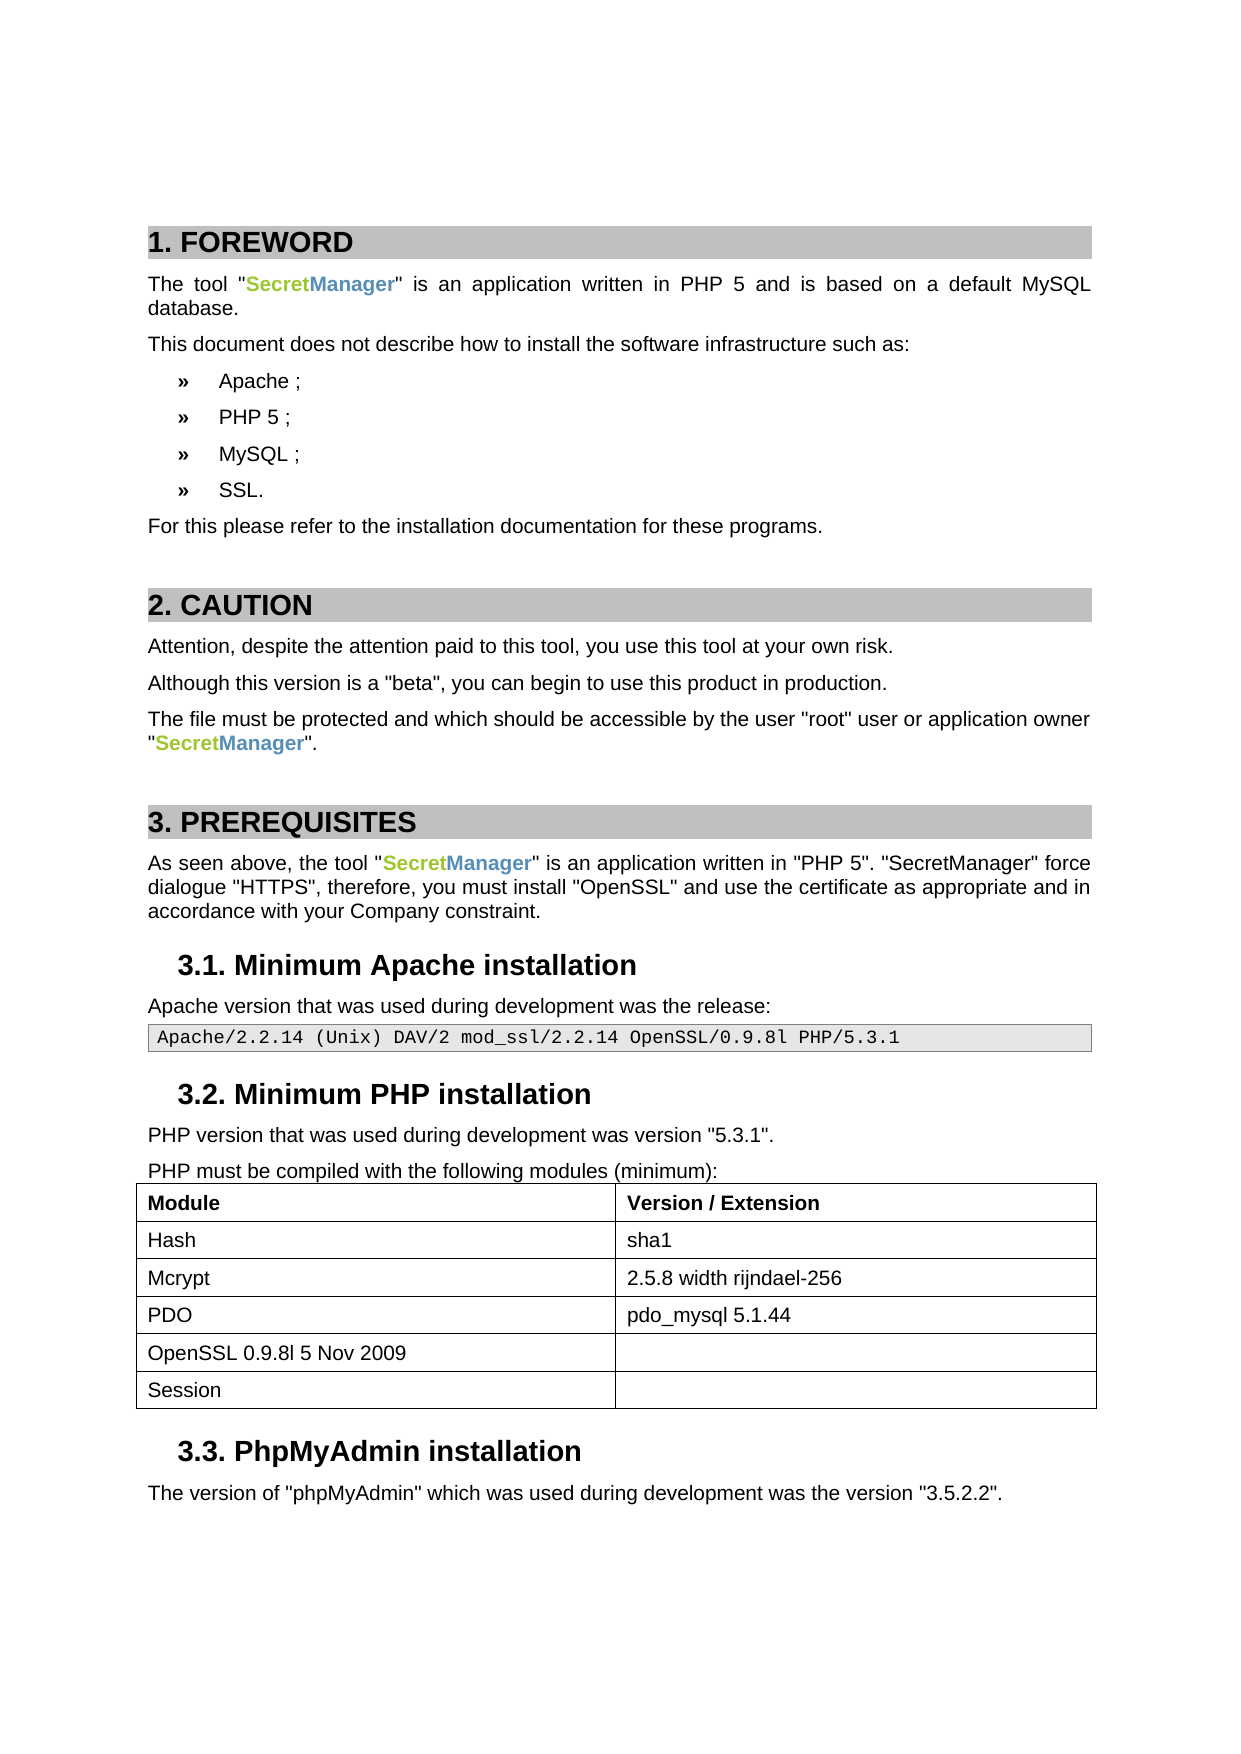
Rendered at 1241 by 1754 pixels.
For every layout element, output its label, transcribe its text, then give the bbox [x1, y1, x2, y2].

table_cell OpenSSL 0.9.8l 5 Nov 2009 [137, 1334, 615, 1371]
text The file must be protected and which should be accessible by the user "root" user or application owner "SecretManager". [148, 707, 1092, 755]
list Apache ; [177, 368, 1092, 392]
list SSL. [177, 478, 1092, 502]
subtitle Caution [148, 588, 1092, 622]
subtitle Minimum PHP installation [177, 1077, 1092, 1110]
table_header Version / Extension [616, 1184, 1096, 1221]
text For this please refer to the installation documentation for these programs. [148, 514, 1092, 538]
text This document does not describe how to install the software infrastructure such as: [148, 332, 1092, 356]
list PHP 5 ; [177, 405, 1092, 429]
text As seen above, the tool "SecretManager" is an application written in "PHP 5". "SecretManager" force dialogue "HTTPS", therefore, you must install "OpenSSL" and use the certificate as appropriate and in accordance with your Company constraint. [148, 851, 1092, 923]
table_cell sha1 [616, 1222, 1096, 1258]
table_cell Session [137, 1372, 615, 1408]
table_cell Mcrypt [137, 1259, 615, 1296]
list MySQL ; [177, 441, 1092, 465]
table_cell 2.5.8 width rijndael-256 [616, 1259, 1096, 1296]
table_header Module [137, 1184, 615, 1221]
table_cell [616, 1334, 1096, 1371]
text PHP version that was used during development was version "5.3.1". [148, 1123, 1092, 1147]
table_cell PDO [137, 1297, 615, 1333]
text Apache/2.2.14 (Unix) DAV/2 mod_ssl/2.2.14 OpenSSL/0.9.8l PHP/5.3.1 [149, 1025, 1091, 1051]
subtitle PhpMyAdmin installation [177, 1434, 1092, 1468]
text Attention, despite the attention paid to this tool, you use this tool at your own risk. [148, 634, 1092, 658]
text Although this version is a "beta", you can begin to use this product in production. [148, 671, 1092, 695]
text PHP must be compiled with the following modules (minimum): [148, 1159, 1092, 1183]
table_cell Hash [137, 1222, 615, 1258]
table_cell pdo_mysql 5.1.44 [616, 1297, 1096, 1333]
subtitle Minimum Apache installation [177, 948, 1092, 982]
text Apache version that was used during development was the release: [148, 994, 1092, 1018]
subtitle Prerequisites [148, 805, 1092, 839]
subtitle Foreword [148, 226, 1092, 259]
text The tool "SecretManager" is an application written in PHP 5 and is based on a default MySQL database. [148, 272, 1092, 319]
table_cell [616, 1372, 1096, 1408]
text The version of "phpMyAdmin" which was used during development was the version "3.5.2.2". [148, 1480, 1092, 1504]
